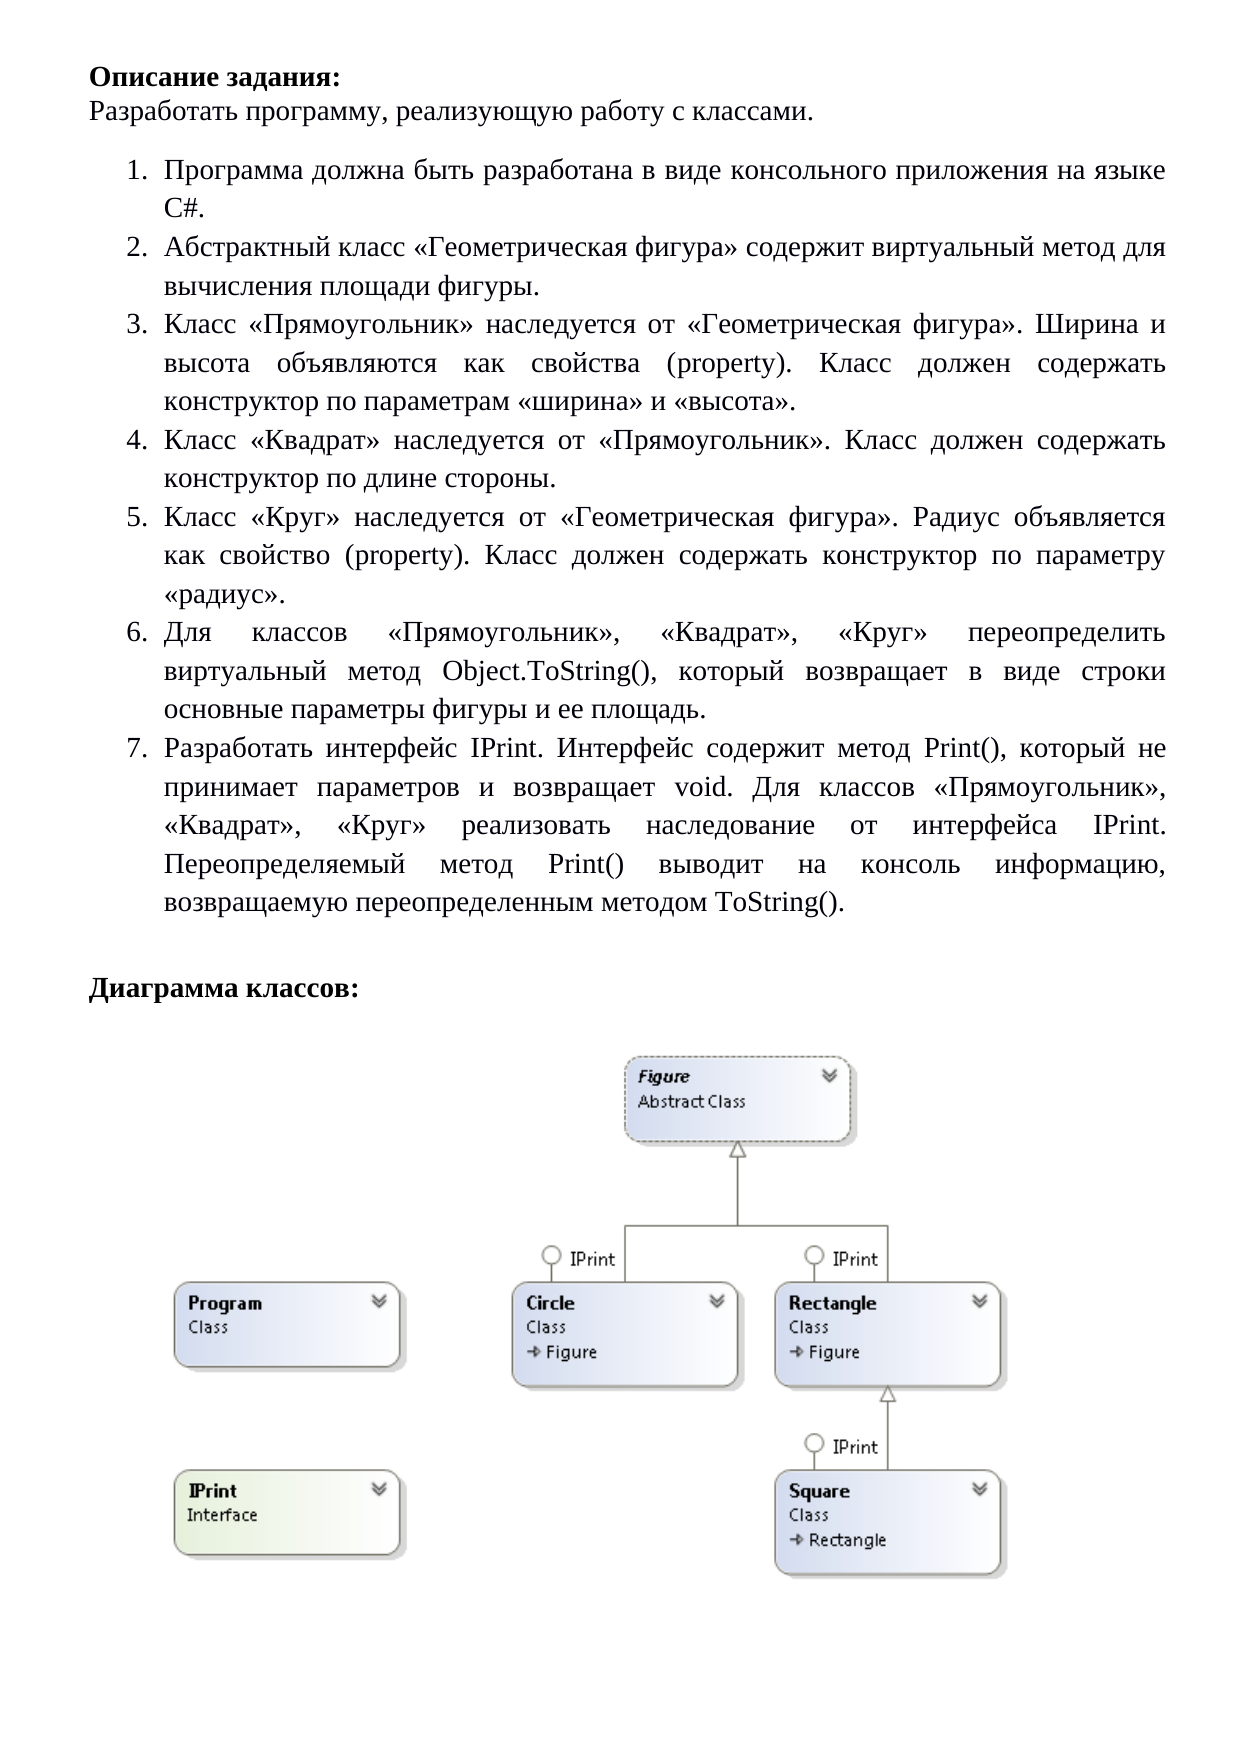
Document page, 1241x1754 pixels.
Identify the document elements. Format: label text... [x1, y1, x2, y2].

text Диаграмма классов: [89, 970, 1167, 1003]
list Для классов «Прямоугольник», «Квадрат», «Круг» переопределить виртуальный метод Object.ToString(), который возвращает в виде строки основные параметры фигуры и ее площадь. [126, 614, 1167, 725]
picture [88, 1003, 1100, 1634]
list Абстрактный класс «Геометрическая фигура» содержит виртуальный метод для вычисления площади фигуры. [126, 229, 1167, 301]
list Класс «Прямоугольник» наследуется от «Геометрическая фигура». Ширина и высота объявляются как свойства (property). Класс должен содержать конструктор по параметрам «ширина» и «высота». [126, 306, 1167, 417]
list Класс «Круг» наследуется от «Геометрическая фигура». Радиус объявляется как свойство (property). Класс должен содержать конструктор по параметру «радиус». [126, 499, 1167, 609]
list Программа должна быть разработана в виде консольного приложения на языке C#. [126, 152, 1167, 224]
text Разработать программу, реализующую работу с классами. [89, 93, 1167, 126]
list Разработать интерфейс IPrint. Интерфейс содержит метод Print(), который не принимает параметров и возвращает void. Для классов «Прямоугольник», «Квадрат», «Круг» реализовать наследование от интерфейса IPrint. Переопределяемый метод Print() выводит на консоль информацию, возвращаемую переопределенным методом ToString(). [126, 730, 1167, 918]
list Класс «Квадрат» наследуется от «Прямоугольник». Класс должен содержать конструктор по длине стороны. [126, 422, 1167, 494]
text Описание задания: [89, 59, 1167, 93]
